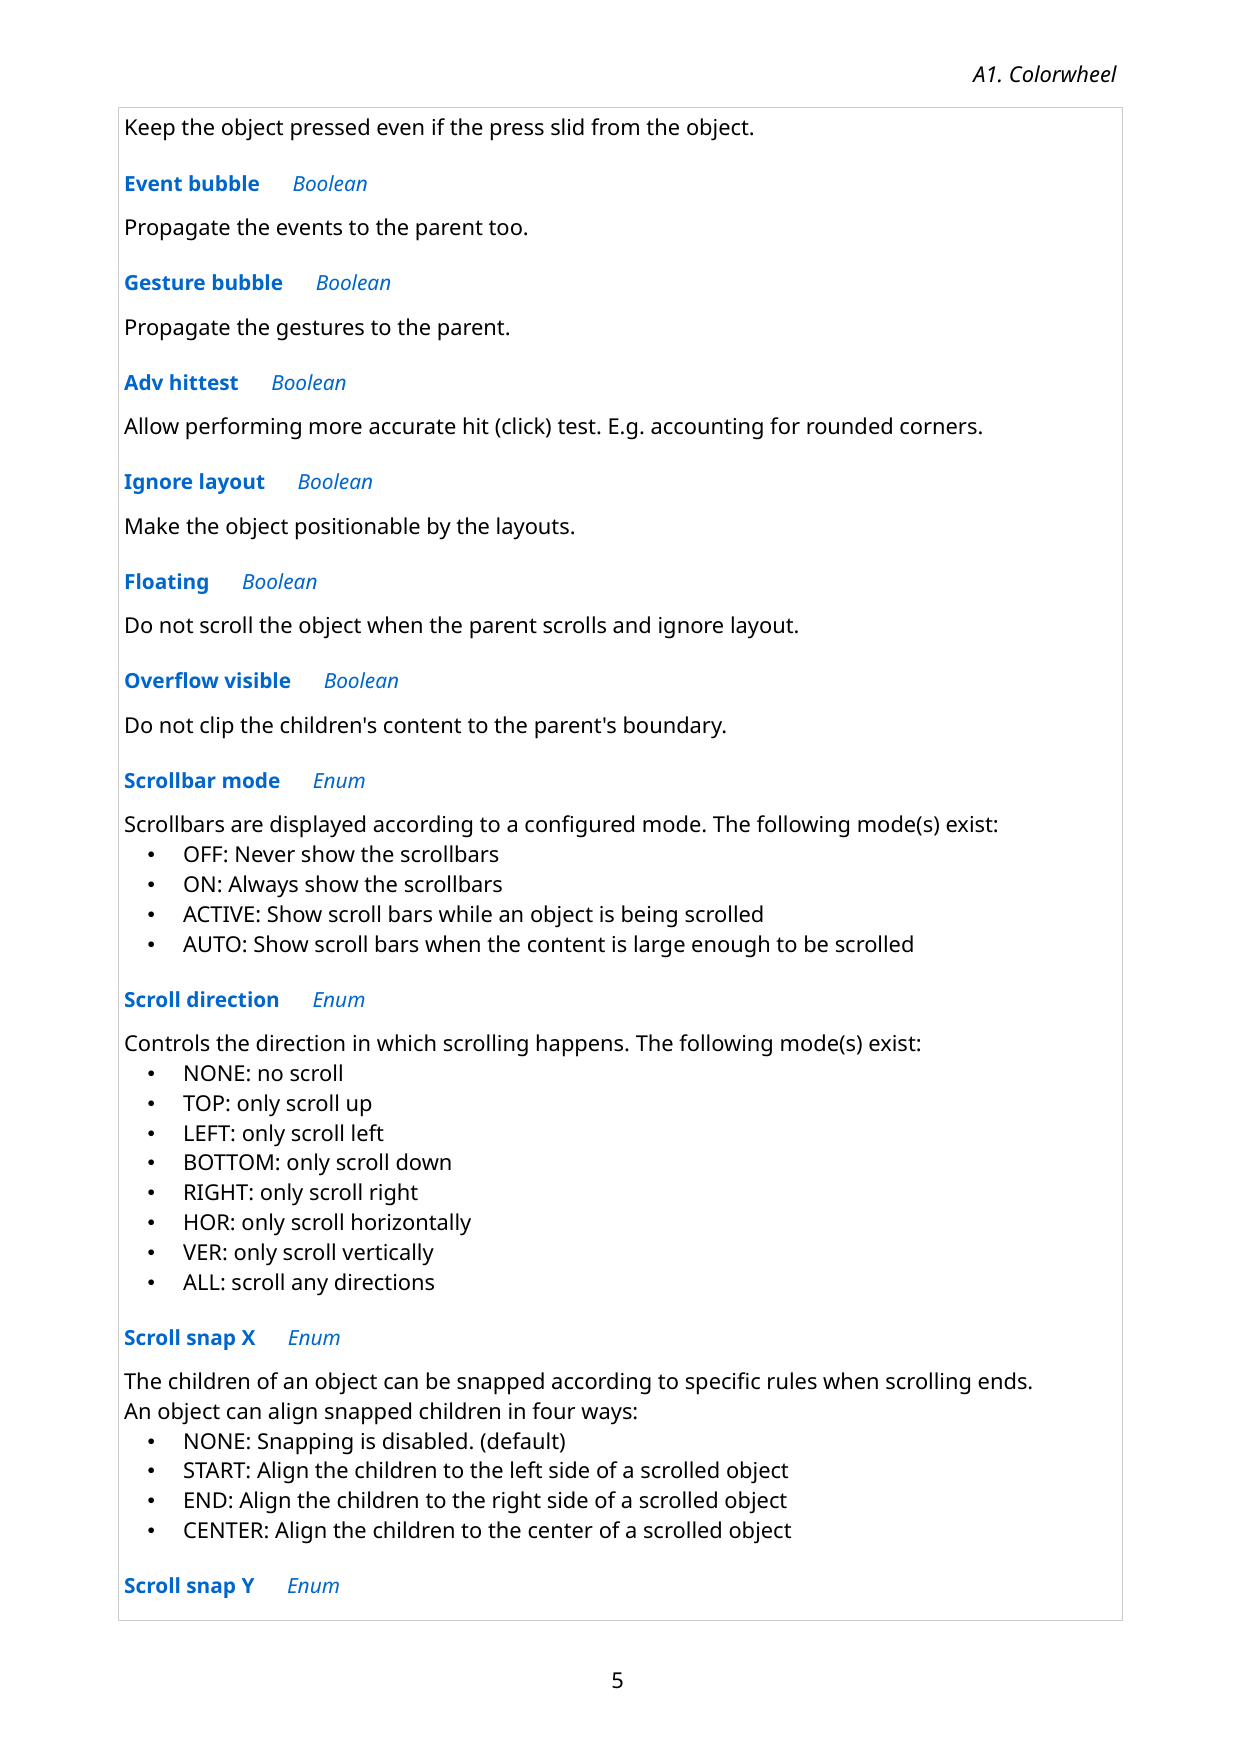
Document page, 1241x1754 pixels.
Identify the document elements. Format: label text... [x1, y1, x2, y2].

table_cell Keep the object pressed even if the press slid from the object. Event bubble Boolean Propagate the events to the parent too. Gesture bubble Boolean Propagate the gestures to the parent. Adv hittest Boolean Allow performing more accurate hit (click) test. E.g. accounting for rounded corners. Ignore layout Boolean Make the object positionable by the layouts. Floating Boolean Do not scroll the object when the parent scrolls and ignore layout. Overflow visible Boolean Do not clip the children's content to the parent's boundary. Scrollbar mode Enum Scrollbars are displayed according to a configured mode. The following mode(s) exist: OFF: Never show the scrollbars ON: Always show the scrollbars ACTIVE: Show scroll bars while an object is being scrolled AUTO: Show scroll bars when the content is large enough to be scrolled Scroll direction Enum Controls the direction in which scrolling happens. The following mode(s) exist: NONE: no scroll TOP: only scroll up LEFT: only scroll left BOTTOM: only scroll down RIGHT: only scroll right HOR: only scroll horizontally VER: only scroll vertically ALL: scroll any directions Scroll snap X Enum The children of an object can be snapped according to specific rules when scrolling ends. An object can align snapped children in four ways: NONE: Snapping is disabled. (default) START: Align the children to the left side of a scrolled object END: Align the children to the right side of a scrolled object CENTER: Align the children to the center of a scrolled object Scroll snap Y Enum [119, 108, 1122, 1620]
